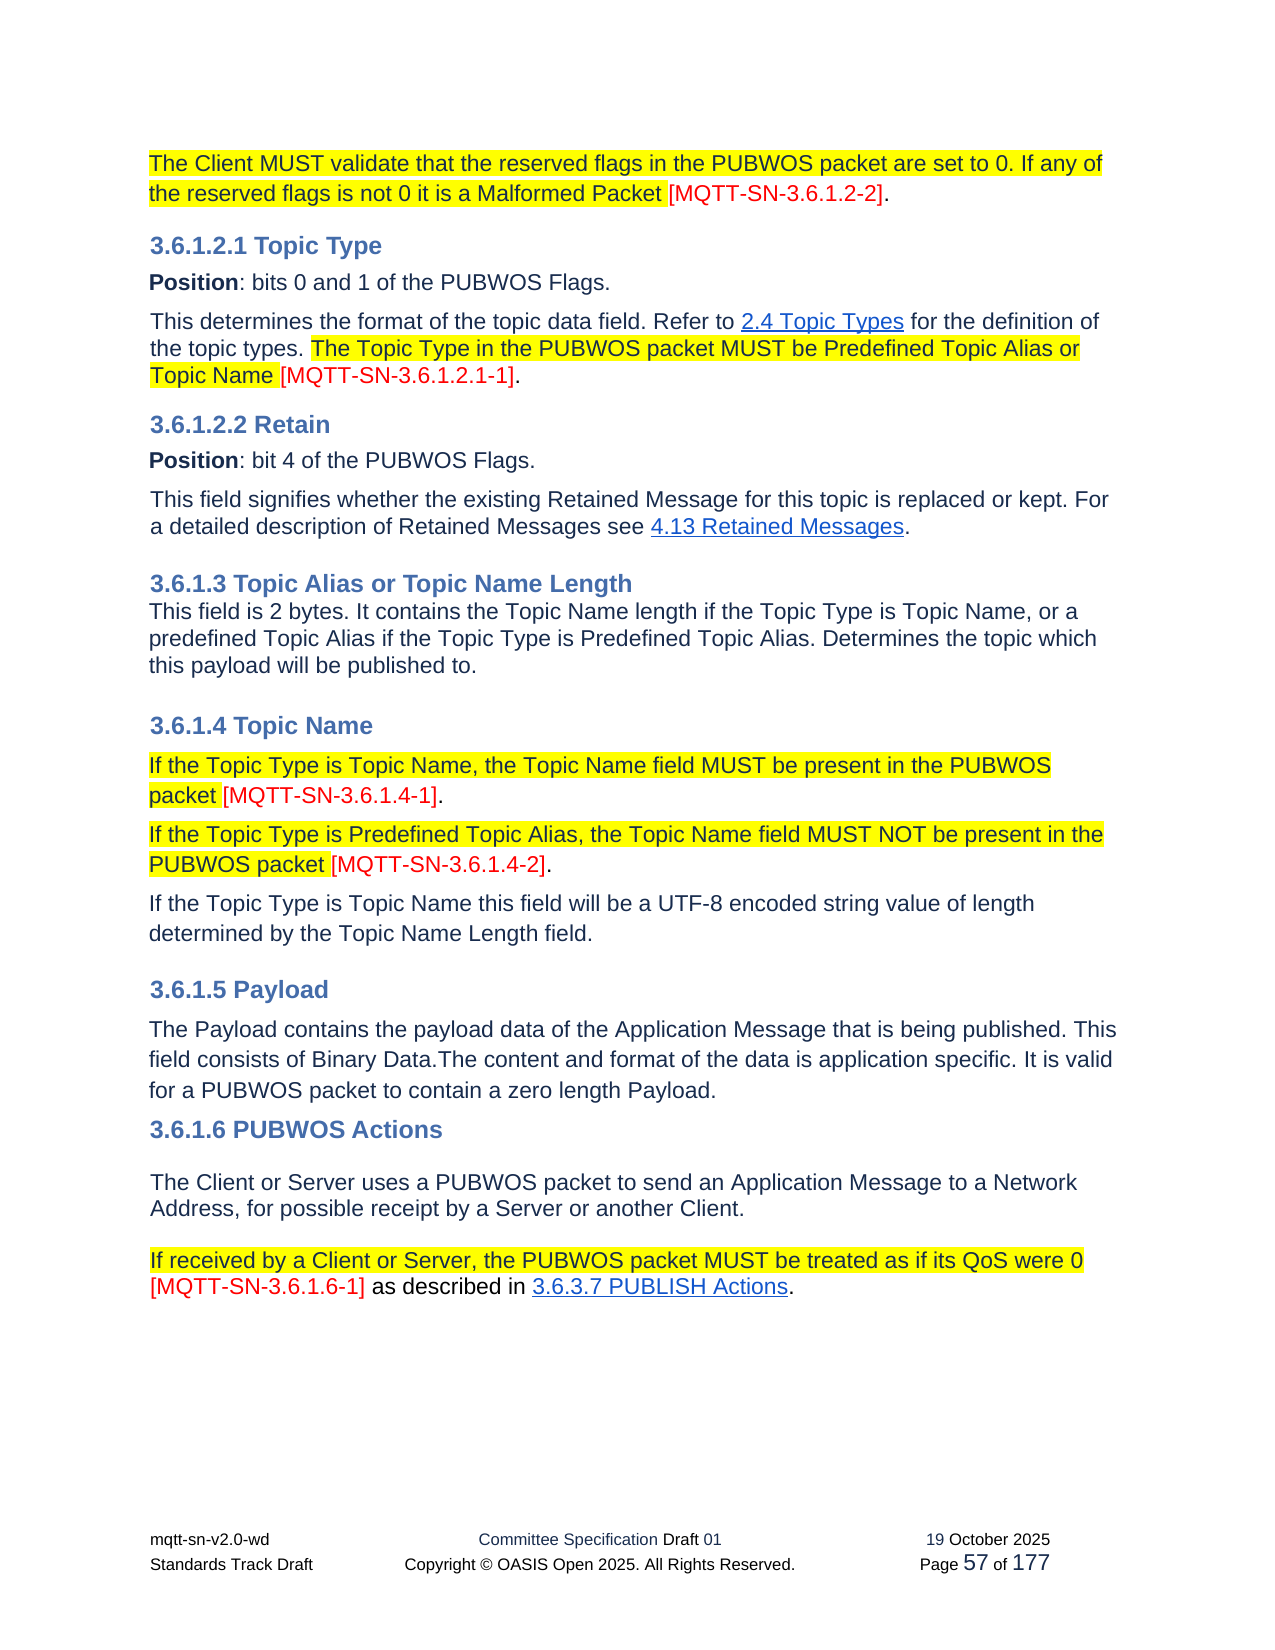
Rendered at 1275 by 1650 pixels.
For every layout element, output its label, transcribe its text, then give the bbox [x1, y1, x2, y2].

text Position: bit 4 of the PUBWOS Flags. [148, 447, 1124, 474]
text If received by a Client or Server, the PUBWOS packet MUST be treated as if its QoS were 0 [MQTT-SN-3.6.1.6-1] as described in 3.6.3.7 PUBLISH Actions. [150, 1247, 1125, 1299]
text The Client MUST validate that the reserved flags in the PUBWOS packet are set to 0. If any of the reserved flags is not 0 it is a Malformed Packet [MQTT-SN-3.6.1.2-2]. [148, 150, 1124, 207]
subtitle 3.6.1.3 Topic Alias or Topic Name Length [150, 569, 1124, 598]
subtitle 3.6.1.4 Topic Name [150, 711, 1124, 739]
text This field is 2 bytes. It contains the Topic Name length if the Topic Type is Topic Name, or a predefined Topic Alias if the Topic Type is Predefined Topic Alias. Determines the topic which this payload will be published to. [148, 598, 1124, 678]
text This field signifies whether the existing Retained Message for this topic is replaced or kept. For a detailed description of Retained Messages see 4.13 Retained Messages. [150, 486, 1124, 539]
text If the Topic Type is Predefined Topic Alias, the Topic Name field MUST NOT be present in the PUBWOS packet [MQTT-SN-3.6.1.4-2]. [148, 821, 1124, 877]
text If the Topic Type is Topic Name this field will be a UTF-8 encoded string value of length determined by the Topic Name Length field. [148, 889, 1124, 946]
text This determines the format of the topic data field. Refer to 2.4 Topic Types for the definition of the topic types. The Topic Type in the PUBWOS packet MUST be Predefined Topic Alias or Topic Name [MQTT-SN-3.6.1.2.1-1]. [150, 308, 1124, 388]
subtitle 3.6.1.2.1 Topic Type [150, 231, 1124, 260]
subtitle 3.6.1.6 PUBWOS Actions [149, 1115, 1124, 1144]
subtitle 3.6.1.2.2 Retain [150, 410, 1124, 438]
text The Client or Server uses a PUBWOS packet to send an Application Message to a Network Address, for possible receipt by a Server or another Client. [150, 1169, 1125, 1222]
text The Payload contains the payload data of the Application Message that is being published. This field consists of Binary Data.The content and format of the data is application specific. It is valid for a PUBWOS packet to contain a zero length Payload. [148, 1016, 1124, 1103]
subtitle 3.6.1.5 Payload [150, 975, 1124, 1004]
text If the Topic Type is Topic Name, the Topic Name field MUST be present in the PUBWOS packet [MQTT-SN-3.6.1.4-1]. [148, 752, 1124, 808]
text Position: bits 0 and 1 of the PUBWOS Flags. [148, 269, 1124, 296]
